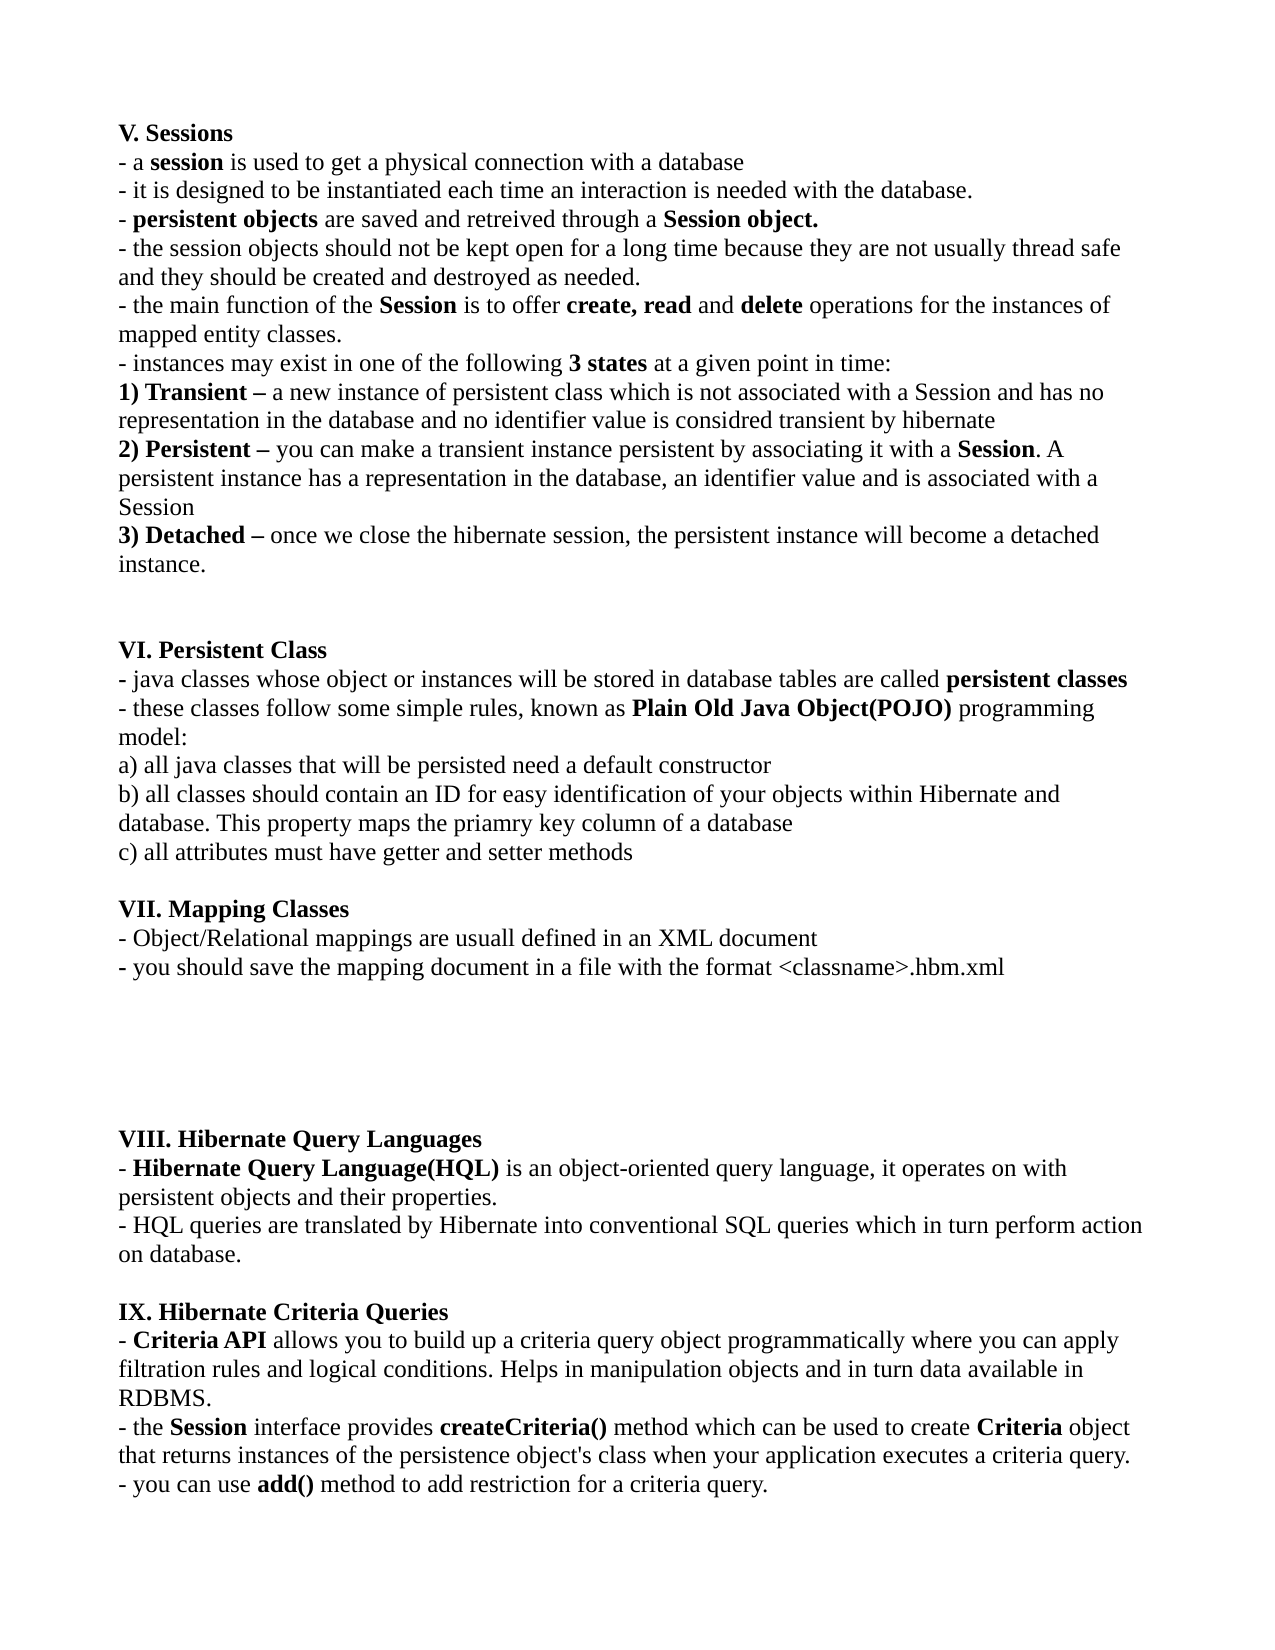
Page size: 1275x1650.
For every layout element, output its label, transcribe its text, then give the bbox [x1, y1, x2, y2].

text IX. Hibernate Criteria Queries [118, 1297, 1157, 1326]
text - you can use add() method to add restriction for a criteria query. [118, 1469, 1157, 1498]
text - it is designed to be instantiated each time an interaction is needed with the database. [118, 176, 1157, 204]
text VI. Persistent Class [118, 636, 1157, 664]
text - persistent objects are saved and retreived through a Session object. [118, 204, 1157, 233]
text V. Sessions [118, 118, 1157, 147]
text - the session objects should not be kept open for a long time because they are not usually thread safe and they should be created and destroyed as needed. [118, 233, 1157, 291]
text - these classes follow some simple rules, known as Plain Old Java Object(POJO) programming model: [118, 693, 1157, 751]
text 3) Detached – once we close the hibernate session, the persistent instance will become a detached instance. [118, 521, 1157, 578]
text - Hibernate Query Language(HQL) is an object-oriented query language, it operates on with persistent objects and their properties. [118, 1153, 1157, 1211]
text - you should save the mapping document in a file with the format <classname>.hbm.xml [118, 952, 1157, 981]
text - the main function of the Session is to offer create, read and delete operations for the instances of mapped entity classes. [118, 291, 1157, 348]
text - a session is used to get a physical connection with a database [118, 147, 1157, 176]
text 1) Transient – a new instance of persistent class which is not associated with a Session and has no representation in the database and no identifier value is considred transient by hibernate [118, 377, 1157, 434]
text 2) Persistent – you can make a transient instance persistent by associating it with a Session. A persistent instance has a representation in the database, an identifier value and is associated with a Session [118, 434, 1157, 521]
text b) all classes should contain an ID for easy identification of your objects within Hibernate and database. This property maps the priamry key column of a database [118, 779, 1157, 837]
text - HQL queries are translated by Hibernate into conventional SQL queries which in turn perform action on database. [118, 1211, 1157, 1268]
text - the Session interface provides createCriteria() method which can be used to create Criteria object that returns instances of the persistence object's class when your application executes a criteria query. [118, 1412, 1157, 1469]
text VIII. Hibernate Query Languages [118, 1124, 1157, 1153]
text c) all attributes must have getter and setter methods [118, 837, 1157, 866]
text - java classes whose object or instances will be stored in database tables are called persistent classes [118, 664, 1157, 693]
text a) all java classes that will be persisted need a default constructor [118, 751, 1157, 779]
text - instances may exist in one of the following 3 states at a given point in time: [118, 348, 1157, 377]
text - Object/Relational mappings are usuall defined in an XML document [118, 923, 1157, 952]
text - Criteria API allows you to build up a criteria query object programmatically where you can apply filtration rules and logical conditions. Helps in manipulation objects and in turn data available in RDBMS. [118, 1326, 1157, 1412]
text VII. Mapping Classes [118, 894, 1157, 923]
